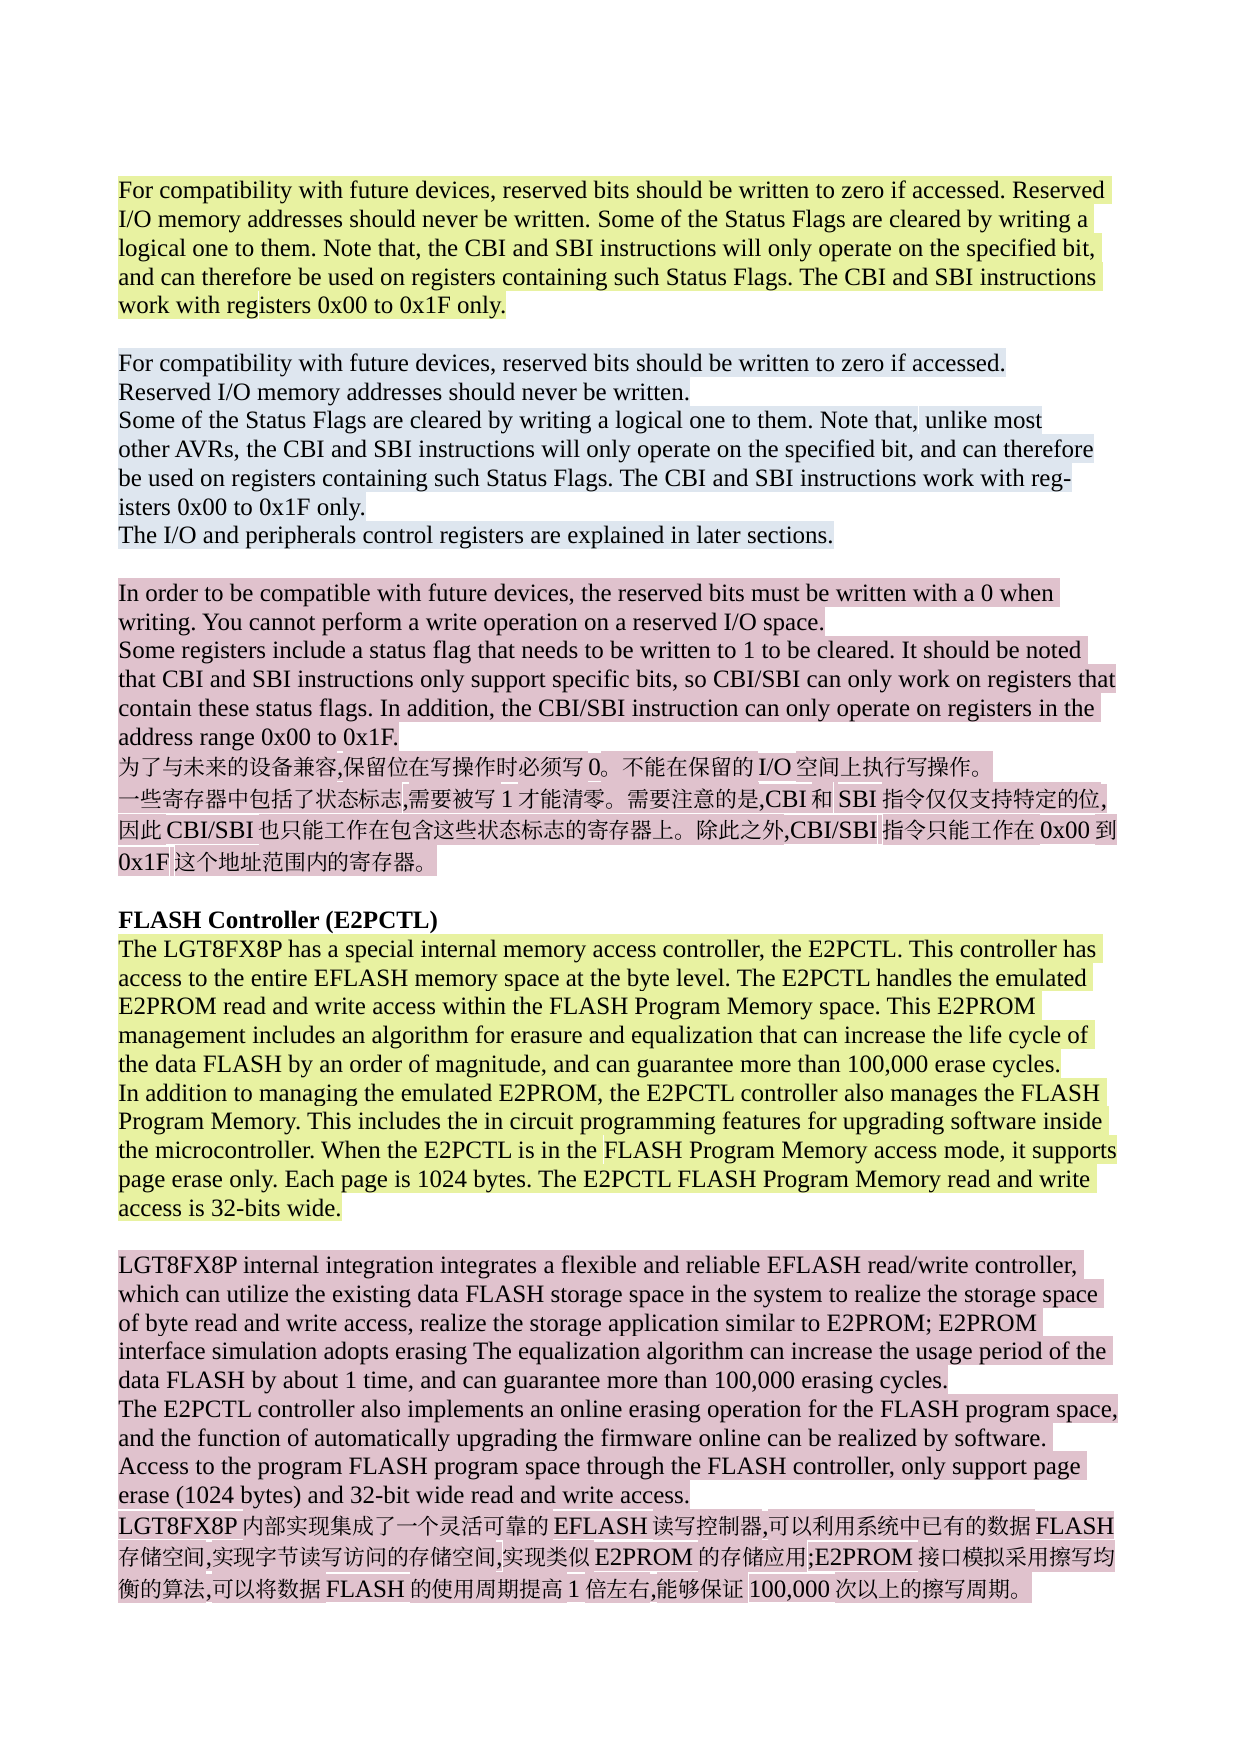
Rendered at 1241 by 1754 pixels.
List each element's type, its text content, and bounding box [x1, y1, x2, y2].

text 为了与未来的设备兼容,保留位在写操作时必须写0。不能在保留的I/O空间上执行写操作。 [118, 751, 1122, 782]
text FLASH Controller (E2PCTL) [118, 905, 1122, 934]
text other AVRs, the CBI and SBI instructions will only operate on the specified bit, and can therefore [118, 434, 1122, 463]
text LGT8FX8P内部实现集成了一个灵活可靠的EFLASH读写控制器,可以利用系统中已有的数据FLASH存储空间,实现字节读写访问的存储空间,实现类似E2PROM的存储应用;E2PROM接口模拟采用擦写均衡的算法,可以将数据FLASH的使用周期提高1倍左右,能够保证100,000次以上的擦写周期。 [118, 1509, 1122, 1603]
text The I/O and peripherals control registers are explained in later sections. [118, 521, 1122, 549]
text 一些寄存器中包括了状态标志,需要被写1才能清零。需要注意的是,CBI和SBI指令仅仅支持特定的位,因此CBI/SBI也只能工作在包含这些状态标志的寄存器上。除此之外,CBI/SBI指令只能工作在0x00到0x1F这个地址范围内的寄存器。 [118, 782, 1122, 876]
text The LGT8FX8P has a special internal memory access controller, the E2PCTL. This controller has access to the entire EFLASH memory space at the byte level. The E2PCTL handles the emulated E2PROM read and write access within the FLASH Program Memory space. This E2PROM management includes an algorithm for erasure and equalization that can increase the life cycle of the data FLASH by an order of magnitude, and can guarantee more than 100,000 erase cycles. In addition to managing the emulated E2PROM, the E2PCTL controller also manages the FLASH Program Memory. This includes the in circuit programming features for upgrading software inside the microcontroller. When the E2PCTL is in the FLASH Program Memory access mode, it supports page erase only. Each page is 1024 bytes. The E2PCTL FLASH Program Memory read and write access is 32-bits wide. [118, 934, 1122, 1221]
text For compatibility with future devices, reserved bits should be written to zero if accessed. [118, 348, 1122, 377]
text LGT8FX8P internal integration integrates a flexible and reliable EFLASH read/write controller, which can utilize the existing data FLASH storage space in the system to realize the storage space of byte read and write access, realize the storage application similar to E2PROM; E2PROM interface simulation adopts erasing The equalization algorithm can increase the usage period of the data FLASH by about 1 time, and can guarantee more than 100,000 erasing cycles. The E2PCTL controller also implements an online erasing operation for the FLASH program space, and the function of automatically upgrading the firmware online can be realized by software. Access to the program FLASH program space through the FLASH controller, only support page erase (1024 bytes) and 32-bit wide read and write access. [118, 1250, 1122, 1509]
text isters 0x00 to 0x1F only. [118, 492, 1122, 521]
text Reserved I/O memory addresses should never be written. [118, 377, 1122, 406]
text In order to be compatible with future devices, the reserved bits must be written with a 0 when writing. You cannot perform a write operation on a reserved I/O space. Some registers include a status flag that needs to be written to 1 to be cleared. It should be noted that CBI and SBI instructions only support specific bits, so CBI/SBI can only work on registers that contain these status flags. In addition, the CBI/SBI instruction can only operate on registers in the address range 0x00 to 0x1F. [118, 578, 1122, 751]
text For compatibility with future devices, reserved bits should be written to zero if accessed. Reserved I/O memory addresses should never be written. Some of the Status Flags are cleared by writing a logical one to them. Note that, the CBI and SBI instructions will only operate on the specified bit, and can therefore be used on registers containing such Status Flags. The CBI and SBI instructions work with registers 0x00 to 0x1F only. [118, 176, 1122, 319]
text be used on registers containing such Status Flags. The CBI and SBI instructions work with reg- [118, 463, 1122, 492]
text Some of the Status Flags are cleared by writing a logical one to them. Note that, unlike most [118, 406, 1122, 434]
